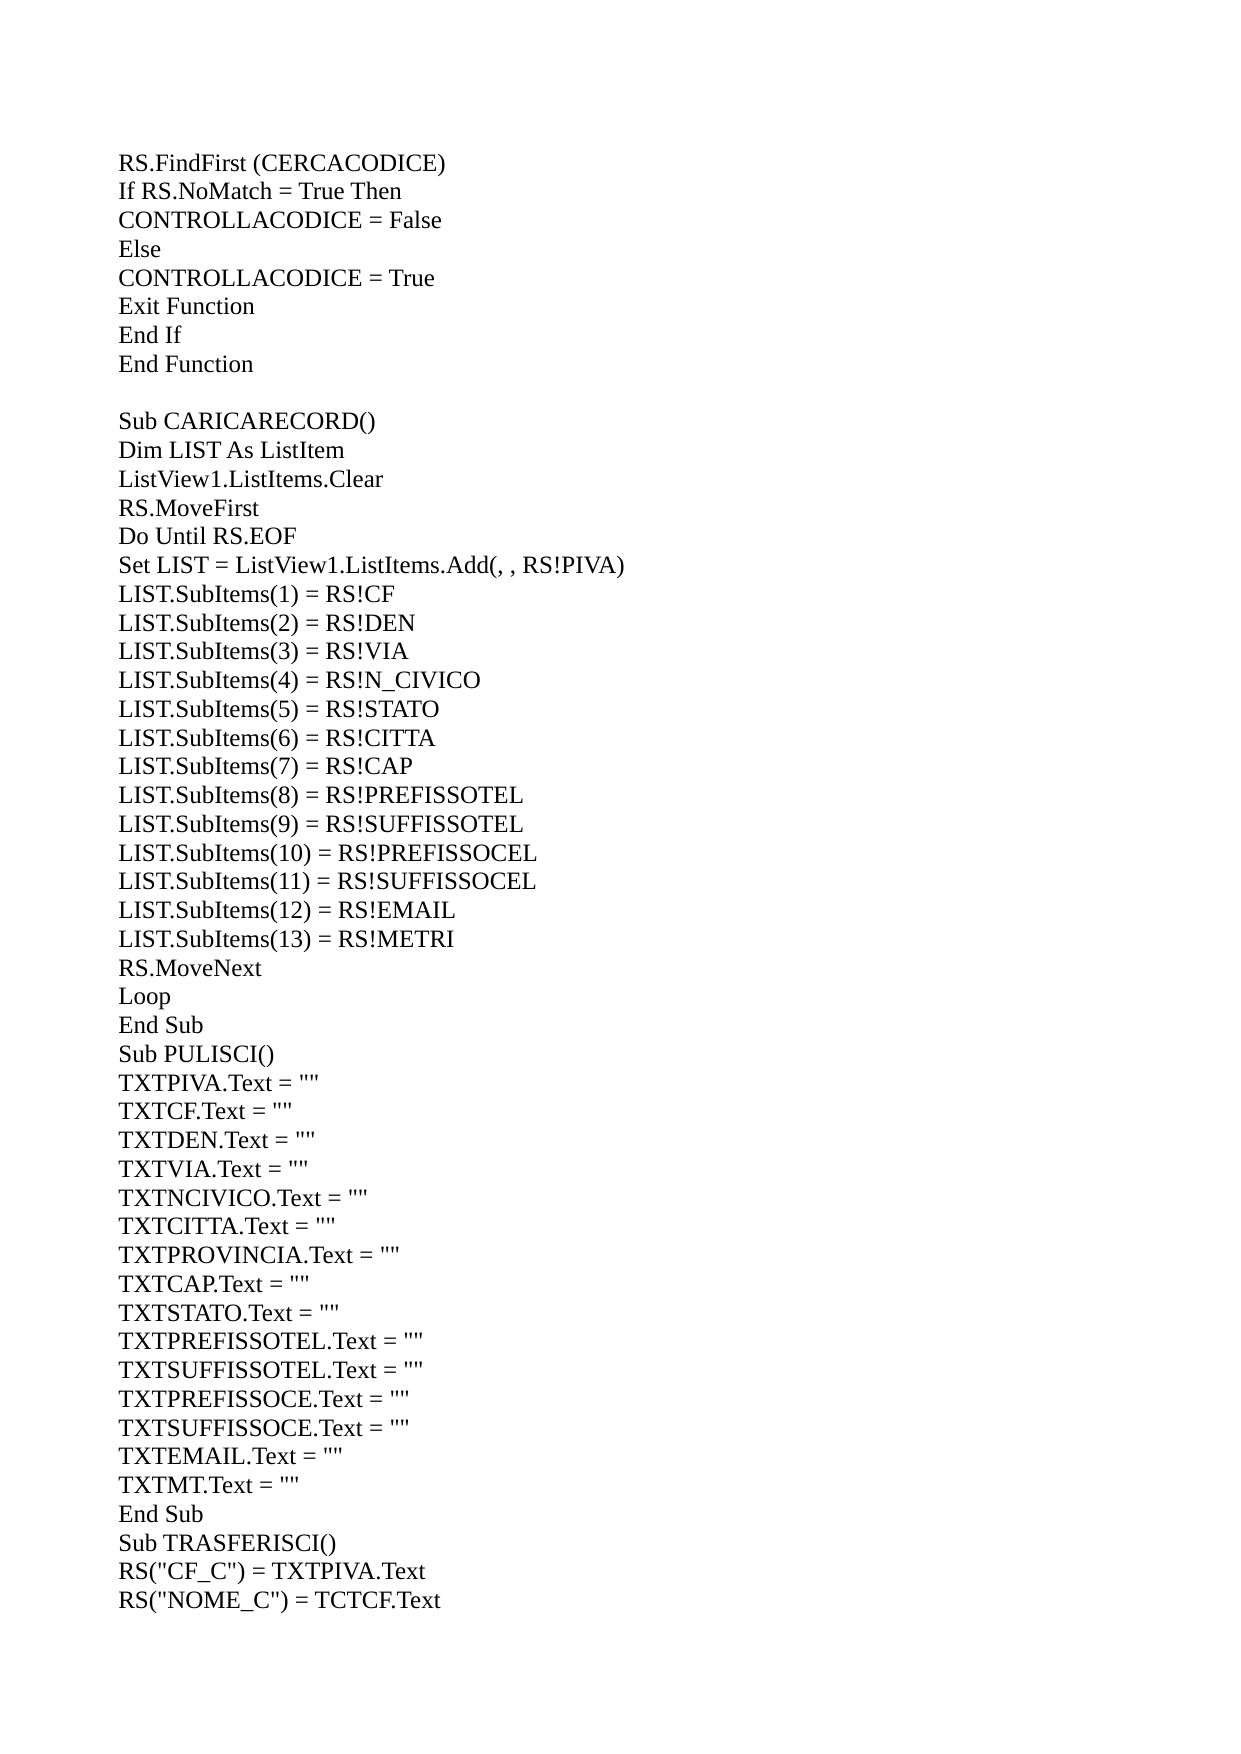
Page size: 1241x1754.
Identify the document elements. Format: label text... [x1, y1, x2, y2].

text TXTPROVINCIA.Text = "" [118, 1240, 1122, 1269]
text Sub CARICARECORD() [118, 406, 1122, 435]
text CONTROLLACODICE = False [118, 205, 1122, 234]
text ListView1.ListItems.Clear [118, 464, 1122, 493]
text Sub PULISCI() [118, 1039, 1122, 1068]
text Else [118, 234, 1122, 263]
text End Function [118, 349, 1122, 378]
text TXTPREFISSOCE.Text = "" [118, 1384, 1122, 1413]
text LIST.SubItems(10) = RS!PREFISSOCEL [118, 838, 1122, 866]
text LIST.SubItems(3) = RS!VIA [118, 636, 1122, 665]
text RS("NOME_C") = TCTCF.Text [118, 1585, 1122, 1614]
text LIST.SubItems(4) = RS!N_CIVICO [118, 665, 1122, 694]
text Set LIST = ListView1.ListItems.Add(, , RS!PIVA) [118, 550, 1122, 579]
text LIST.SubItems(11) = RS!SUFFISSOCEL [118, 866, 1122, 895]
text LIST.SubItems(1) = RS!CF [118, 579, 1122, 608]
text Sub TRASFERISCI() [118, 1528, 1122, 1556]
text TXTSTATO.Text = "" [118, 1298, 1122, 1326]
text LIST.SubItems(13) = RS!METRI [118, 924, 1122, 953]
text LIST.SubItems(12) = RS!EMAIL [118, 895, 1122, 924]
text TXTSUFFISSOCE.Text = "" [118, 1413, 1122, 1441]
text TXTPIVA.Text = "" [118, 1068, 1122, 1096]
text LIST.SubItems(2) = RS!DEN [118, 608, 1122, 636]
text Do Until RS.EOF [118, 521, 1122, 550]
text TXTMT.Text = "" [118, 1470, 1122, 1499]
text Loop [118, 981, 1122, 1010]
text TXTNCIVICO.Text = "" [118, 1183, 1122, 1211]
text TXTCF.Text = "" [118, 1096, 1122, 1125]
text LIST.SubItems(8) = RS!PREFISSOTEL [118, 780, 1122, 809]
text End Sub [118, 1499, 1122, 1528]
text LIST.SubItems(5) = RS!STATO [118, 694, 1122, 723]
text RS.FindFirst (CERCACODICE) [118, 148, 1122, 176]
text LIST.SubItems(9) = RS!SUFFISSOTEL [118, 809, 1122, 838]
text End Sub [118, 1010, 1122, 1039]
text RS("CF_C") = TXTPIVA.Text [118, 1556, 1122, 1585]
text CONTROLLACODICE = True [118, 263, 1122, 291]
text TXTVIA.Text = "" [118, 1154, 1122, 1183]
text Exit Function [118, 291, 1122, 320]
text Dim LIST As ListItem [118, 435, 1122, 464]
text LIST.SubItems(6) = RS!CITTA [118, 723, 1122, 751]
text TXTDEN.Text = "" [118, 1125, 1122, 1154]
text LIST.SubItems(7) = RS!CAP [118, 751, 1122, 780]
text TXTSUFFISSOTEL.Text = "" [118, 1355, 1122, 1384]
text TXTCITTA.Text = "" [118, 1211, 1122, 1240]
text End If [118, 320, 1122, 349]
text RS.MoveFirst [118, 493, 1122, 521]
text TXTCAP.Text = "" [118, 1269, 1122, 1298]
text RS.MoveNext [118, 953, 1122, 981]
text TXTPREFISSOTEL.Text = "" [118, 1326, 1122, 1355]
text If RS.NoMatch = True Then [118, 176, 1122, 205]
text TXTEMAIL.Text = "" [118, 1441, 1122, 1470]
